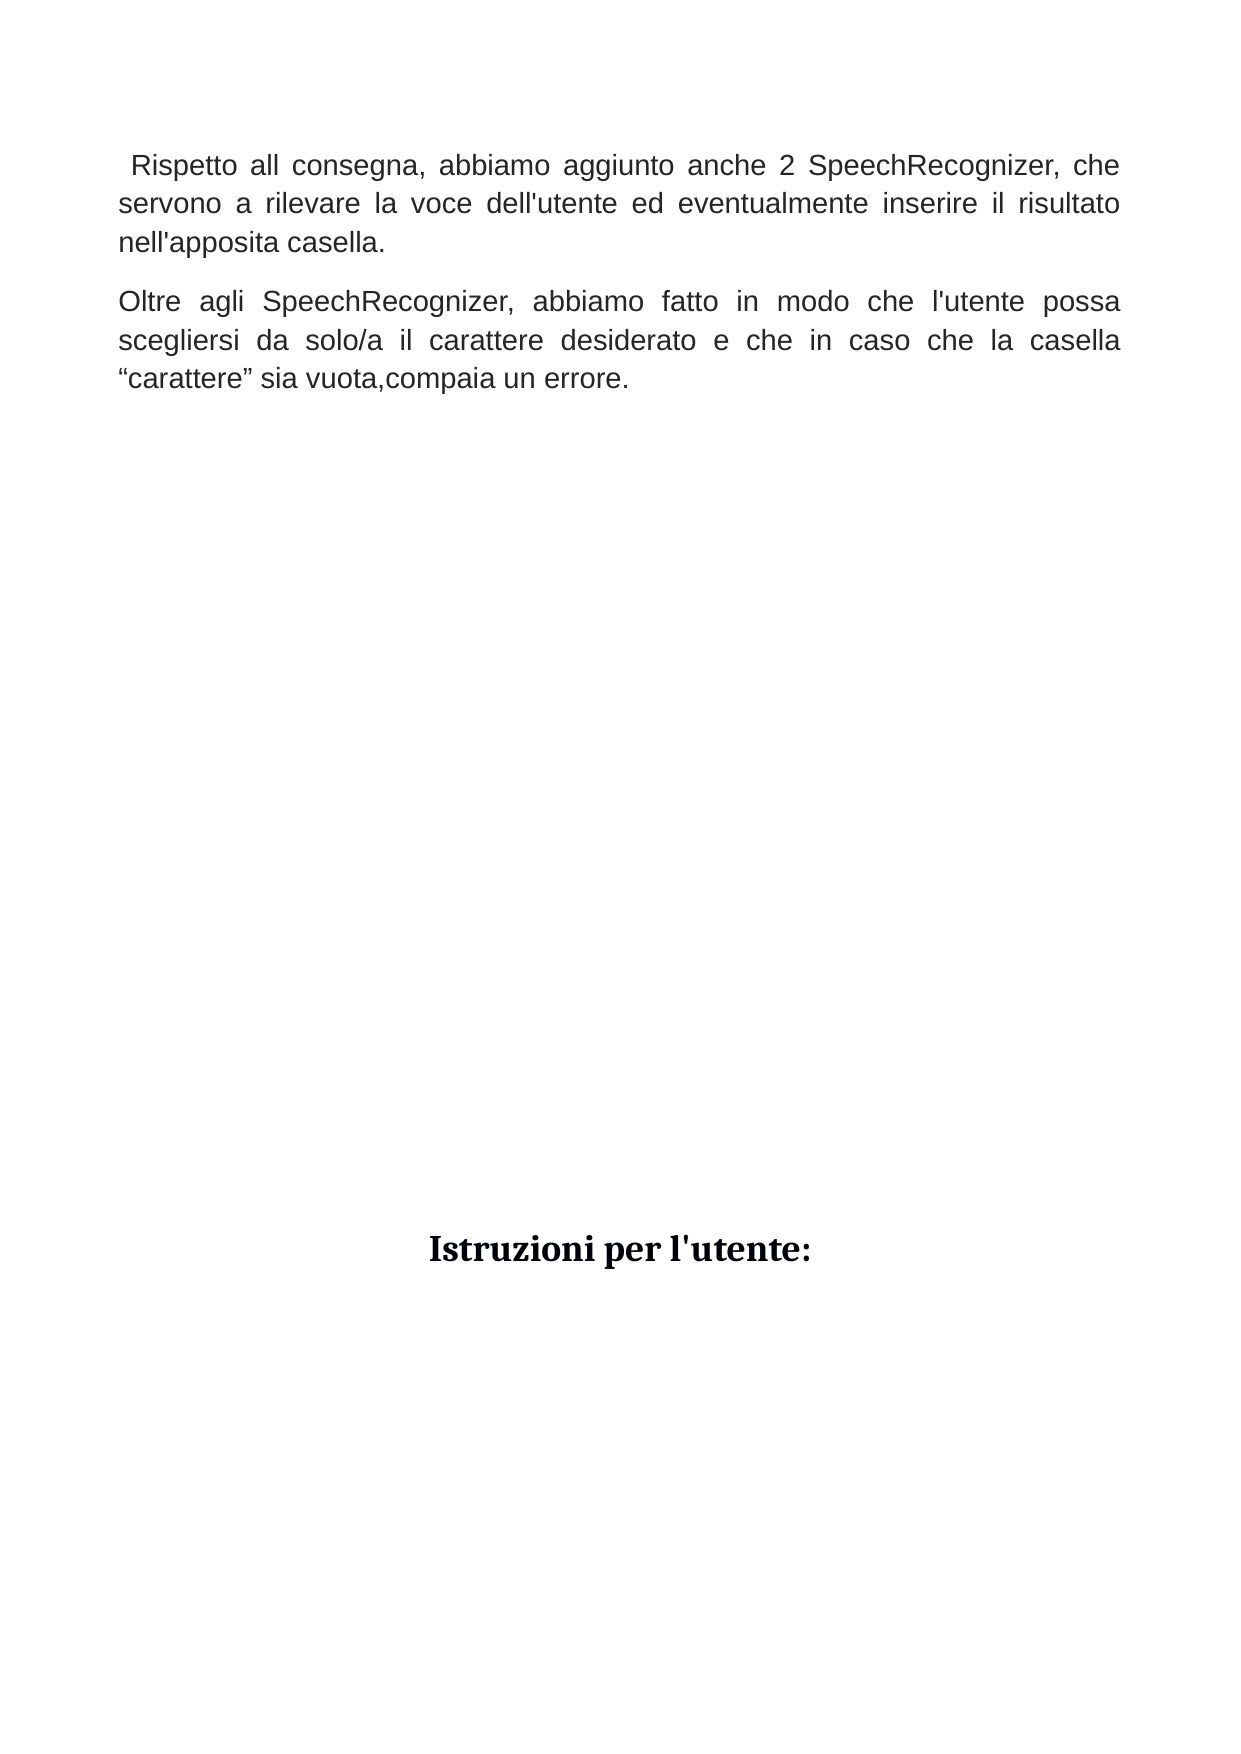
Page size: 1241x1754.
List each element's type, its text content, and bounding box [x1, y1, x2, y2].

text Oltre agli SpeechRecognizer, abbiamo fatto in modo che l'utente possa scegliersi da solo/a il carattere desiderato e che in caso che la casella “carattere” sia vuota,compaia un errore. [118, 284, 1122, 395]
subtitle Istruzioni per l'utente: [118, 1227, 1122, 1271]
text Rispetto all consegna, abbiamo aggiunto anche 2 SpeechRecognizer, che servono a rilevare la voce dell'utente ed eventualmente inserire il risultato nell'apposita casella. [118, 148, 1122, 258]
